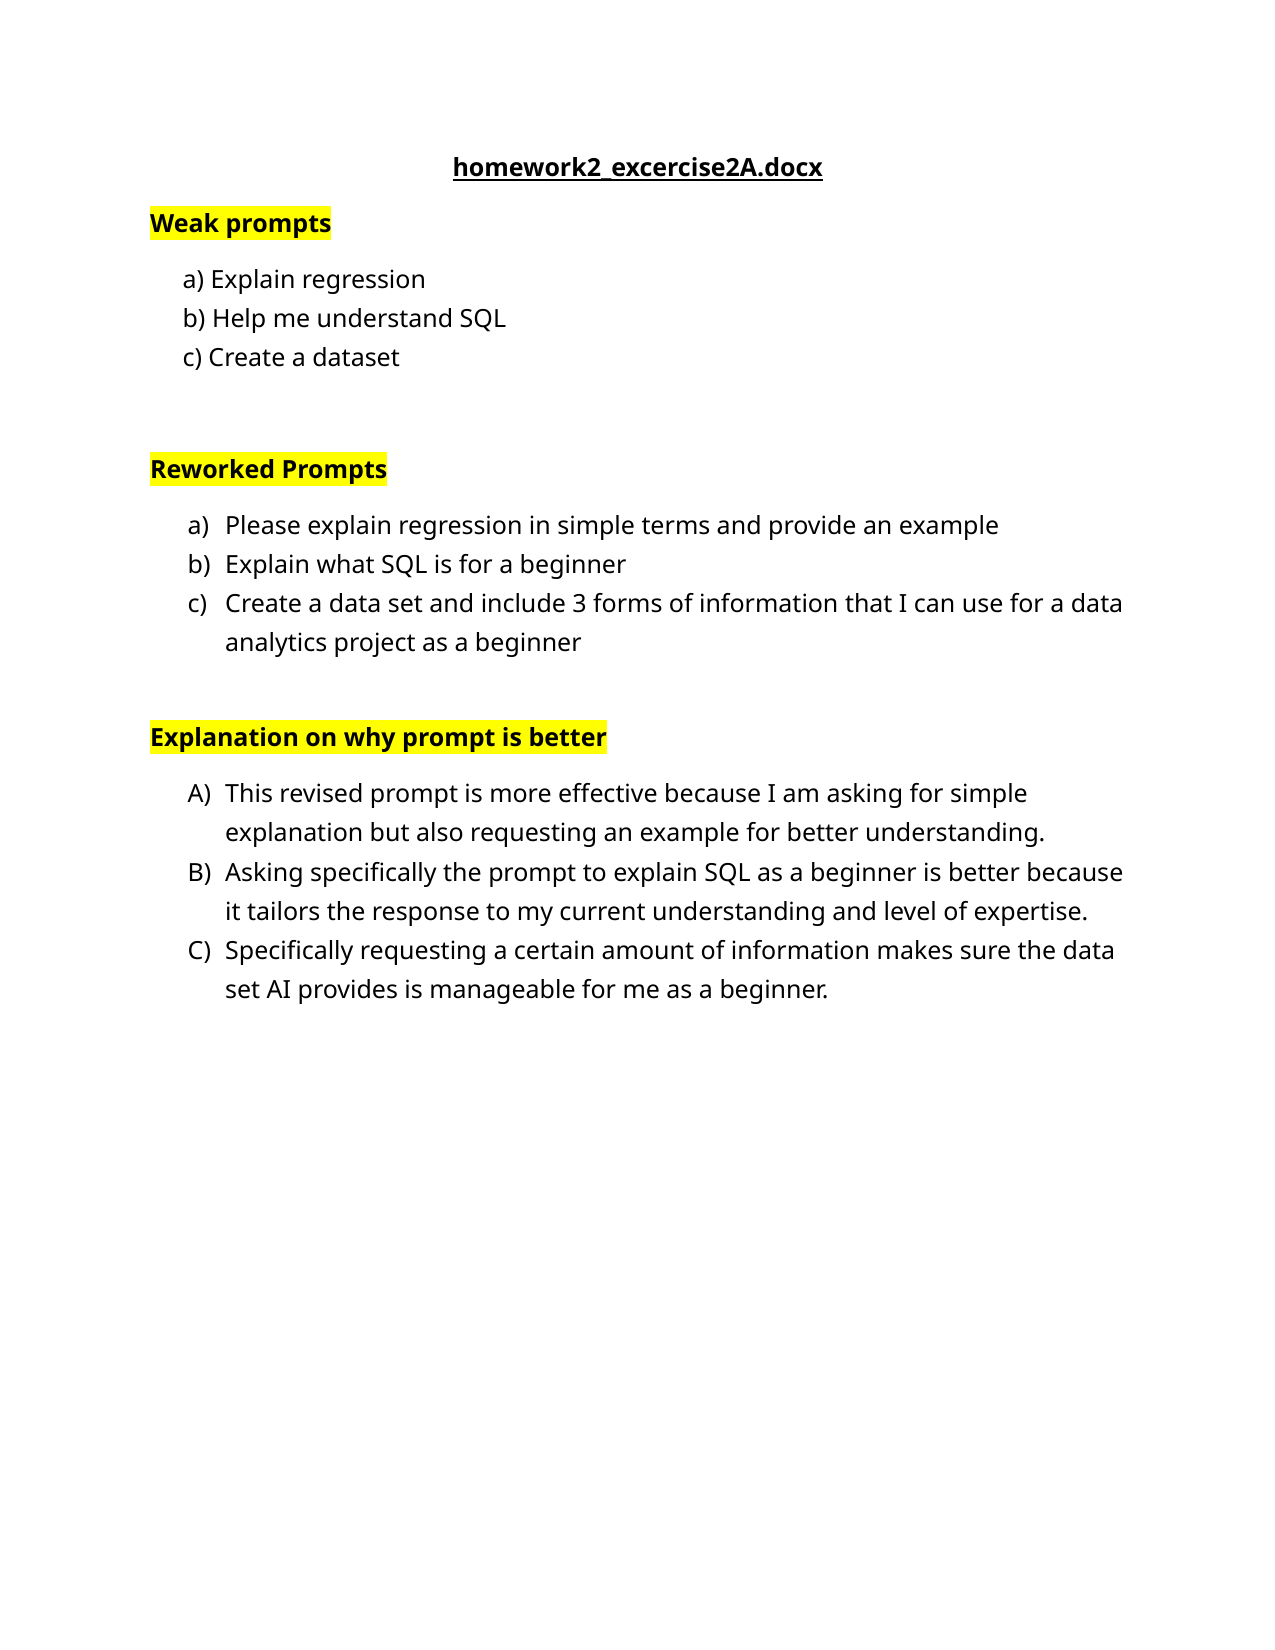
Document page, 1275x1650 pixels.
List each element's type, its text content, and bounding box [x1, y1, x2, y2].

text Weak prompts [150, 206, 1125, 240]
list Explain what SQL is for a beginner [187, 547, 1125, 581]
text homework2_excercise2A.docx [150, 150, 1125, 184]
text a) Explain regression b) Help me understand SQL c) Create a dataset [150, 262, 1125, 374]
text Explanation on why prompt is better [150, 720, 1125, 754]
list Asking specifically the prompt to explain SQL as a beginner is better because it tailors the response to my current understanding and level of expertise. [187, 854, 1125, 927]
text Reworked Prompts [150, 452, 1125, 486]
list Specifically requesting a certain amount of information makes sure the data set AI provides is manageable for me as a beginner. [187, 932, 1125, 1006]
list Create a data set and include 3 forms of information that I can use for a data analytics project as a beginner [187, 586, 1125, 659]
list Please explain regression in simple terms and provide an example [187, 507, 1125, 542]
list This revised prompt is more effective because I am asking for simple explanation but also requesting an example for better understanding. [187, 776, 1125, 849]
